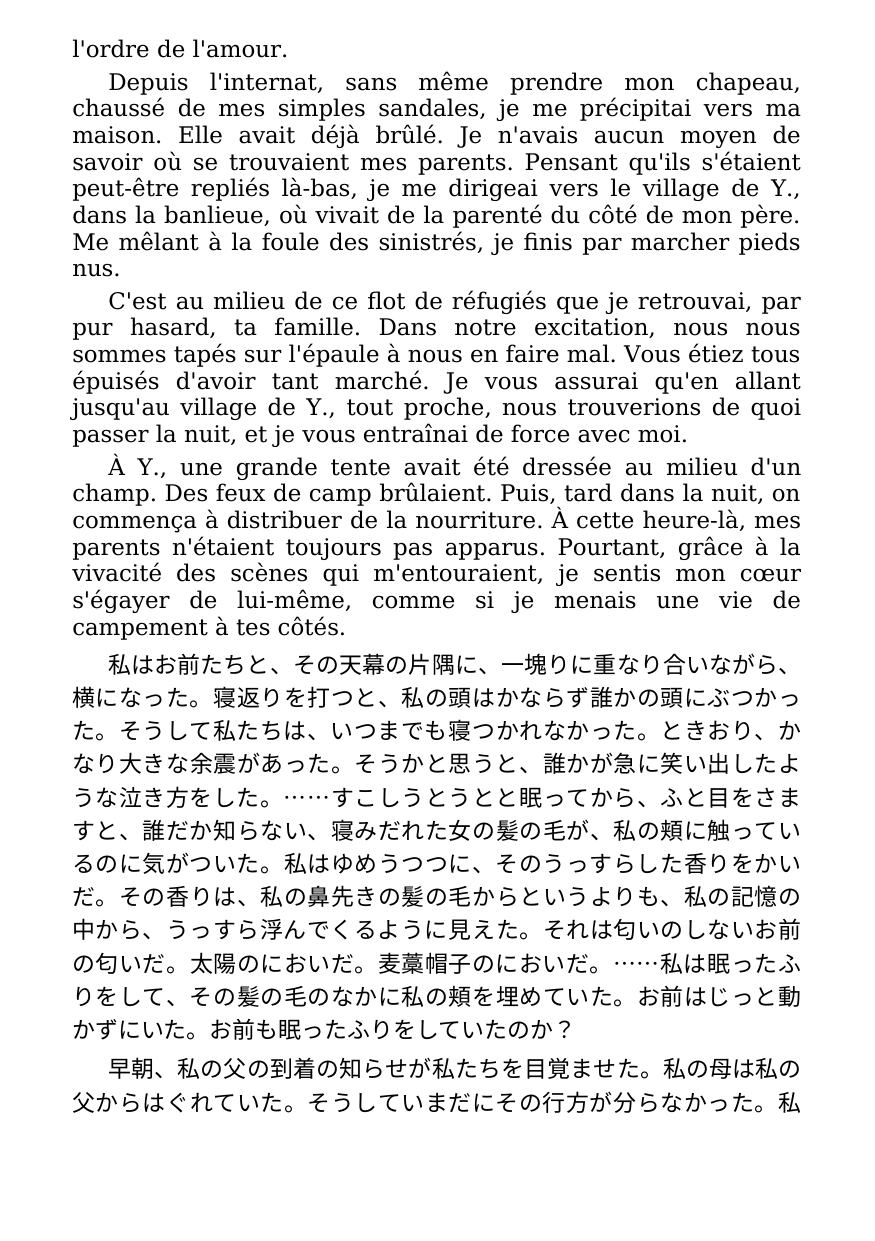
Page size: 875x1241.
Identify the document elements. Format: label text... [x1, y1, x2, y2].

text Depuis l'internat, sans même prendre mon chapeau, chaussé de mes simples sandales, je me précipitai vers ma maison. Elle avait déjà brûlé. Je n'avais aucun moyen de savoir où se trouvaient mes parents. Pensant qu'ils s'étaient peut-être repliés là-bas, je me dirigeai vers le village de Y., dans la banlieue, où vivait de la parenté du côté de mon père. Me mêlant à la foule des sinistrés, je finis par marcher pieds nus. [72, 69, 802, 282]
text À Y., une grande tente avait été dressée au milieu d'un champ. Des feux de camp brûlaient. Puis, tard dans la nuit, on commença à distribuer de la nourriture. À cette heure-là, mes parents n'étaient toujours pas apparus. Pourtant, grâce à la vivacité des scènes qui m'entouraient, je sentis mon cœur s'égayer de lui-même, comme si je menais une vie de campement à tes côtés. [72, 454, 802, 641]
text C'est au milieu de ce flot de réfugiés que je retrouvai, par pur hasard, ta famille. Dans notre excitation, nous nous sommes tapés sur l'épaule à nous en faire mal. Vous étiez tous épuisés d'avoir tant marché. Je vous assurai qu'en allant jusqu'au village de Y., tout proche, nous trouverions de quoi passer la nuit, et je vous entraînai de force avec moi. [72, 288, 802, 448]
text 私はお前たちと、その天幕の片隅に、一塊りに重なり合いながら、横になった。寝返りを打つと、私の頭はかならず誰かの頭にぶつかった。そうして私たちは、いつまでも寝つかれなかった。ときおり、かなり大きな余震があった。そうかと思うと、誰かが急に笑い出したような泣き方をした。……すこしうとうとと眠ってから、ふと目をさますと、誰だか知らない、寝みだれた女の髪の毛が、私の頬に触っているのに気がついた。私はゆめうつつに、そのうっすらした香りをかいだ。その香りは、私の鼻先きの髪の毛からというよりも、私の記憶の中から、うっすら浮んでくるように見えた。それは匂いのしないお前の匂いだ。太陽のにおいだ。麦藁帽子のにおいだ。……私は眠ったふりをして、その髪の毛のなかに私の頬を埋めていた。お前はじっと動かずにいた。お前も眠ったふりをしていたのか？ [72, 646, 802, 1045]
text l'ordre de l'amour. [72, 36, 802, 63]
text 早朝、私の父の到着の知らせが私たちを目覚ませた。私の母は私の父からはぐれていた。そうしていまだにその行方が分らなかった。私 [72, 1051, 802, 1118]
